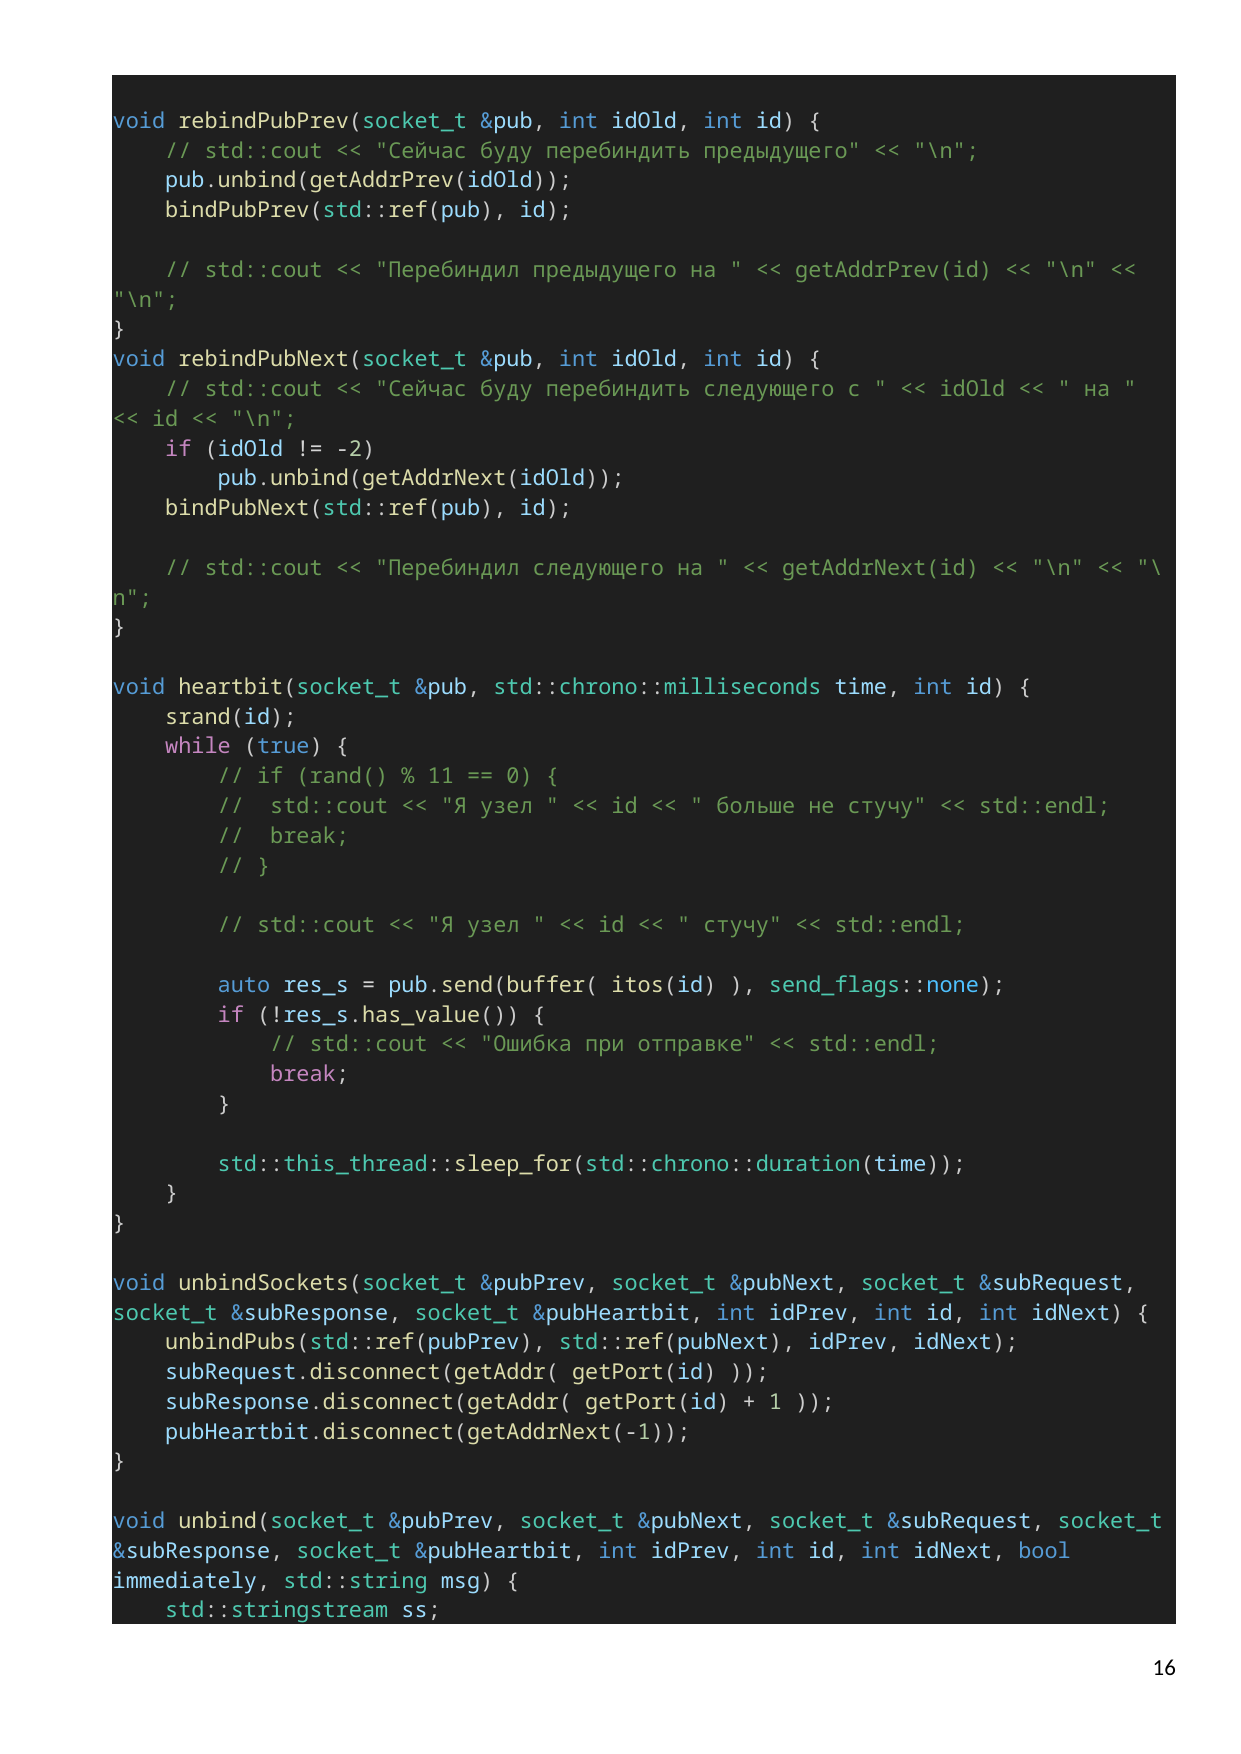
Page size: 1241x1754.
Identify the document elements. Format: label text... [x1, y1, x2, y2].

text while (true) { [112, 730, 1176, 760]
text pub.unbind(getAddrNext(idOld)); [112, 462, 1176, 492]
text // std::cout << "Я узел " << id << " стучу" << std::endl; [112, 909, 1176, 939]
text // std::cout << "Сейчас буду перебиндить предыдущего" << "\n"; [112, 134, 1176, 164]
text subRequest.disconnect(getAddr( getPort(id) )); [112, 1356, 1176, 1386]
text // std::cout << "Сейчас буду перебиндить следующего с " << idOld << " на " << id << "\n"; [112, 373, 1176, 432]
text // break; [112, 820, 1176, 849]
text pub.unbind(getAddrPrev(idOld)); [112, 164, 1176, 194]
text } [112, 1177, 1176, 1207]
text std::stringstream ss; [112, 1594, 1176, 1624]
text // std::cout << "Ошибка при отправке" << std::endl; [112, 1028, 1176, 1058]
text } [112, 313, 1176, 343]
text void rebindPubNext(socket_t &pub, int idOld, int id) { [112, 343, 1176, 373]
text pubHeartbit.disconnect(getAddrNext(-1)); [112, 1416, 1176, 1445]
text auto res_s = pub.send(buffer( itos(id) ), send_flags::none); [112, 969, 1176, 998]
text break; [112, 1058, 1176, 1088]
text subResponse.disconnect(getAddr( getPort(id) + 1 )); [112, 1386, 1176, 1416]
text // } [112, 849, 1176, 879]
text } [112, 1088, 1176, 1118]
text if (!res_s.has_value()) { [112, 998, 1176, 1028]
text // std::cout << "Перебиндил следующего на " << getAddrNext(id) << "\n" << "\n"; [112, 552, 1176, 611]
text bindPubPrev(std::ref(pub), id); [112, 194, 1176, 224]
text if (idOld != -2) [112, 432, 1176, 462]
text // std::cout << "Перебиндил предыдущего на " << getAddrPrev(id) << "\n" << "\n"; [112, 254, 1176, 313]
text } [112, 611, 1176, 641]
text // std::cout << "Я узел " << id << " больше не стучу" << std::endl; [112, 790, 1176, 820]
text void heartbit(socket_t &pub, std::chrono::milliseconds time, int id) { [112, 671, 1176, 701]
text void unbindSockets(socket_t &pubPrev, socket_t &pubNext, socket_t &subRequest, socket_t &subResponse, socket_t &pubHeartbit, int idPrev, int id, int idNext) { [112, 1267, 1176, 1326]
text // if (rand() % 11 == 0) { [112, 760, 1176, 790]
text void rebindPubPrev(socket_t &pub, int idOld, int id) { [112, 105, 1176, 134]
text unbindPubs(std::ref(pubPrev), std::ref(pubNext), idPrev, idNext); [112, 1326, 1176, 1356]
text } [112, 1445, 1176, 1475]
text void unbind(socket_t &pubPrev, socket_t &pubNext, socket_t &subRequest, socket_t &subResponse, socket_t &pubHeartbit, int idPrev, int id, int idNext, bool immediately, std::string msg) { [112, 1505, 1176, 1594]
text srand(id); [112, 701, 1176, 730]
text } [112, 1207, 1176, 1237]
text bindPubNext(std::ref(pub), id); [112, 492, 1176, 522]
text std::this_thread::sleep_for(std::chrono::duration(time)); [112, 1147, 1176, 1177]
